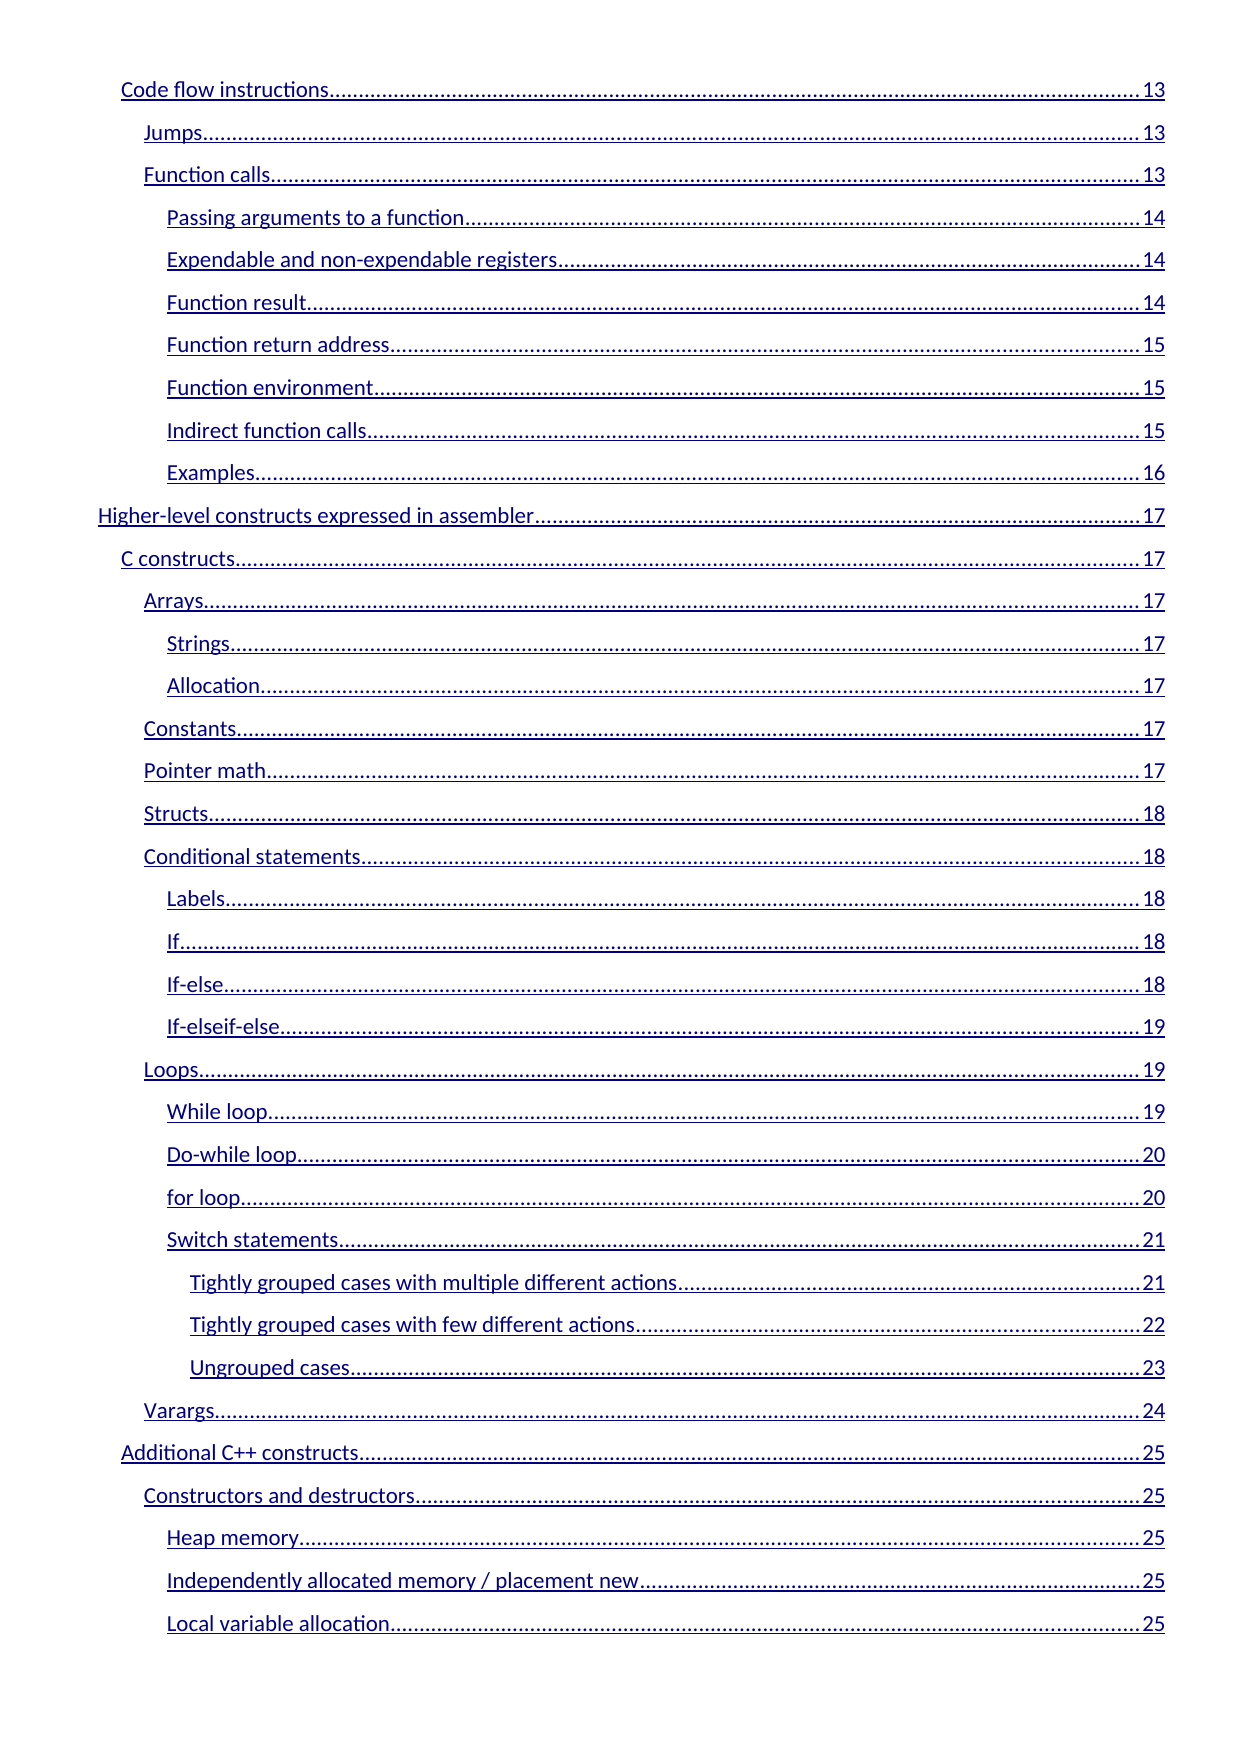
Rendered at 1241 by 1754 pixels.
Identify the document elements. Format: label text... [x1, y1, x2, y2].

text If 18 [167, 927, 1165, 951]
text Conditional statements 18 [144, 842, 1165, 866]
text Strings 17 [167, 629, 1165, 653]
text Constructors and destructors 25 [144, 1481, 1165, 1505]
text Loops 19 [144, 1055, 1165, 1079]
text Examples 16 [167, 458, 1165, 483]
text Tightly grouped cases with few different actions 22 [189, 1311, 1165, 1335]
text Function result 14 [167, 288, 1165, 312]
text Passing arguments to a function 14 [167, 203, 1165, 227]
text Independently allocated memory / placement new 25 [167, 1566, 1165, 1590]
text Additional C++ constructs 25 [121, 1438, 1165, 1462]
text C constructs 17 [121, 544, 1165, 568]
text Function return address 15 [167, 331, 1165, 355]
text Allocation 17 [167, 671, 1165, 696]
text Higher-level constructs expressed in assembler 17 [98, 501, 1165, 525]
text Ungrouped cases 23 [189, 1353, 1165, 1377]
text Jumps 13 [144, 118, 1165, 142]
text Pointer math 17 [144, 757, 1165, 781]
text Expendable and non-expendable registers 14 [167, 245, 1165, 269]
text Code flow instructions 13 [121, 75, 1165, 99]
text Tightly grouped cases with multiple different actions 21 [189, 1268, 1165, 1292]
text Indirect function calls 15 [167, 416, 1165, 440]
text While loop 19 [167, 1097, 1165, 1122]
text Heap memory 25 [167, 1523, 1165, 1548]
text for loop 20 [167, 1183, 1165, 1207]
text Switch statements 21 [167, 1225, 1165, 1249]
text Function environment 15 [167, 373, 1165, 397]
text Structs 18 [144, 799, 1165, 823]
text Varargs 24 [144, 1396, 1165, 1420]
text If-else 18 [167, 970, 1165, 994]
text Constants 17 [144, 714, 1165, 738]
text Do-while loop 20 [167, 1140, 1165, 1164]
text Local variable allocation 25 [167, 1609, 1165, 1633]
text If-elseif-else 19 [167, 1012, 1165, 1036]
text Function calls 13 [144, 160, 1165, 184]
text Arrays 17 [144, 586, 1165, 610]
text Labels 18 [167, 884, 1165, 909]
